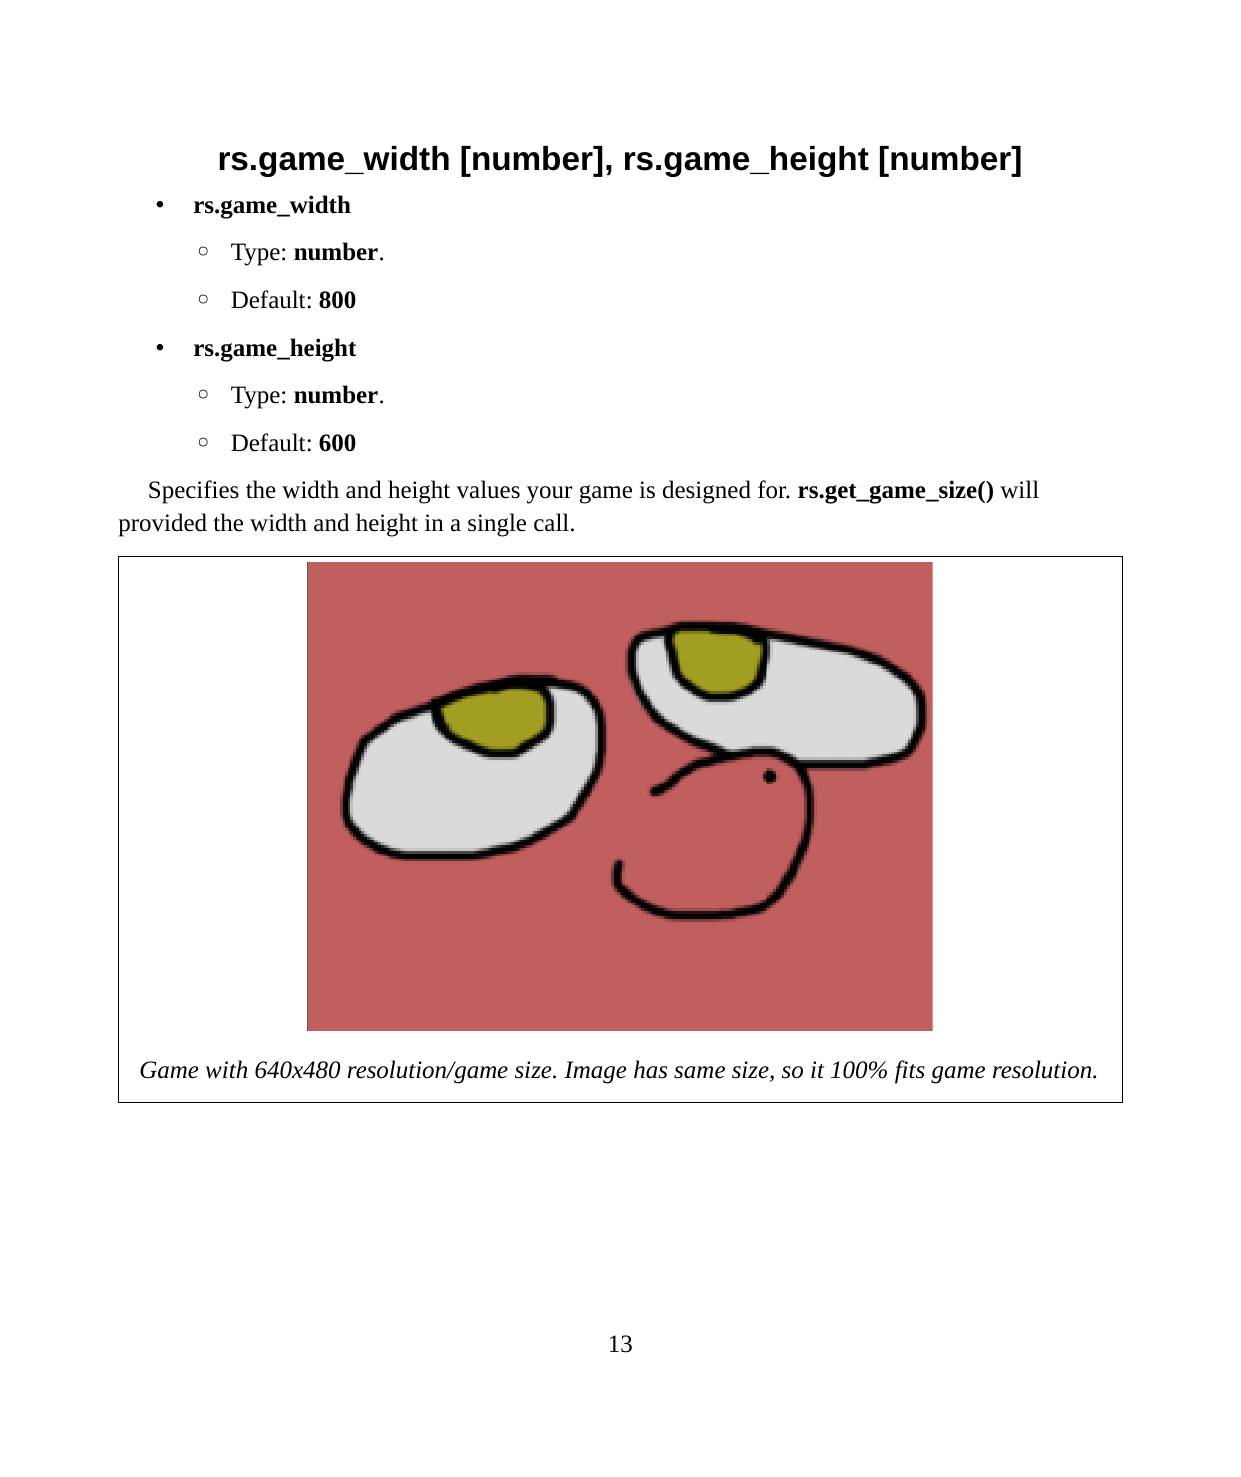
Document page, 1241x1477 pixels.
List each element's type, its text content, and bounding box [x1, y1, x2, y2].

list Default: 800 [193, 285, 1122, 314]
table_header [119, 557, 1122, 1037]
list Type: number. [193, 380, 1122, 409]
text Specifies the width and height values your game is designed for. rs.get_game_size() will provided the width and height in a single call. [118, 476, 1122, 537]
subtitle rs.game_width [number], rs.game_height [number] [118, 139, 1122, 177]
list rs.game_height [156, 333, 1122, 361]
table_cell Game with 640x480 resolution/game size. Image has same size, so it 100% fits game resolution. [119, 1037, 1122, 1102]
list Type: number. [193, 237, 1122, 266]
list Default: 600 [193, 428, 1122, 457]
picture [307, 562, 933, 1031]
list rs.game_width [156, 190, 1122, 219]
